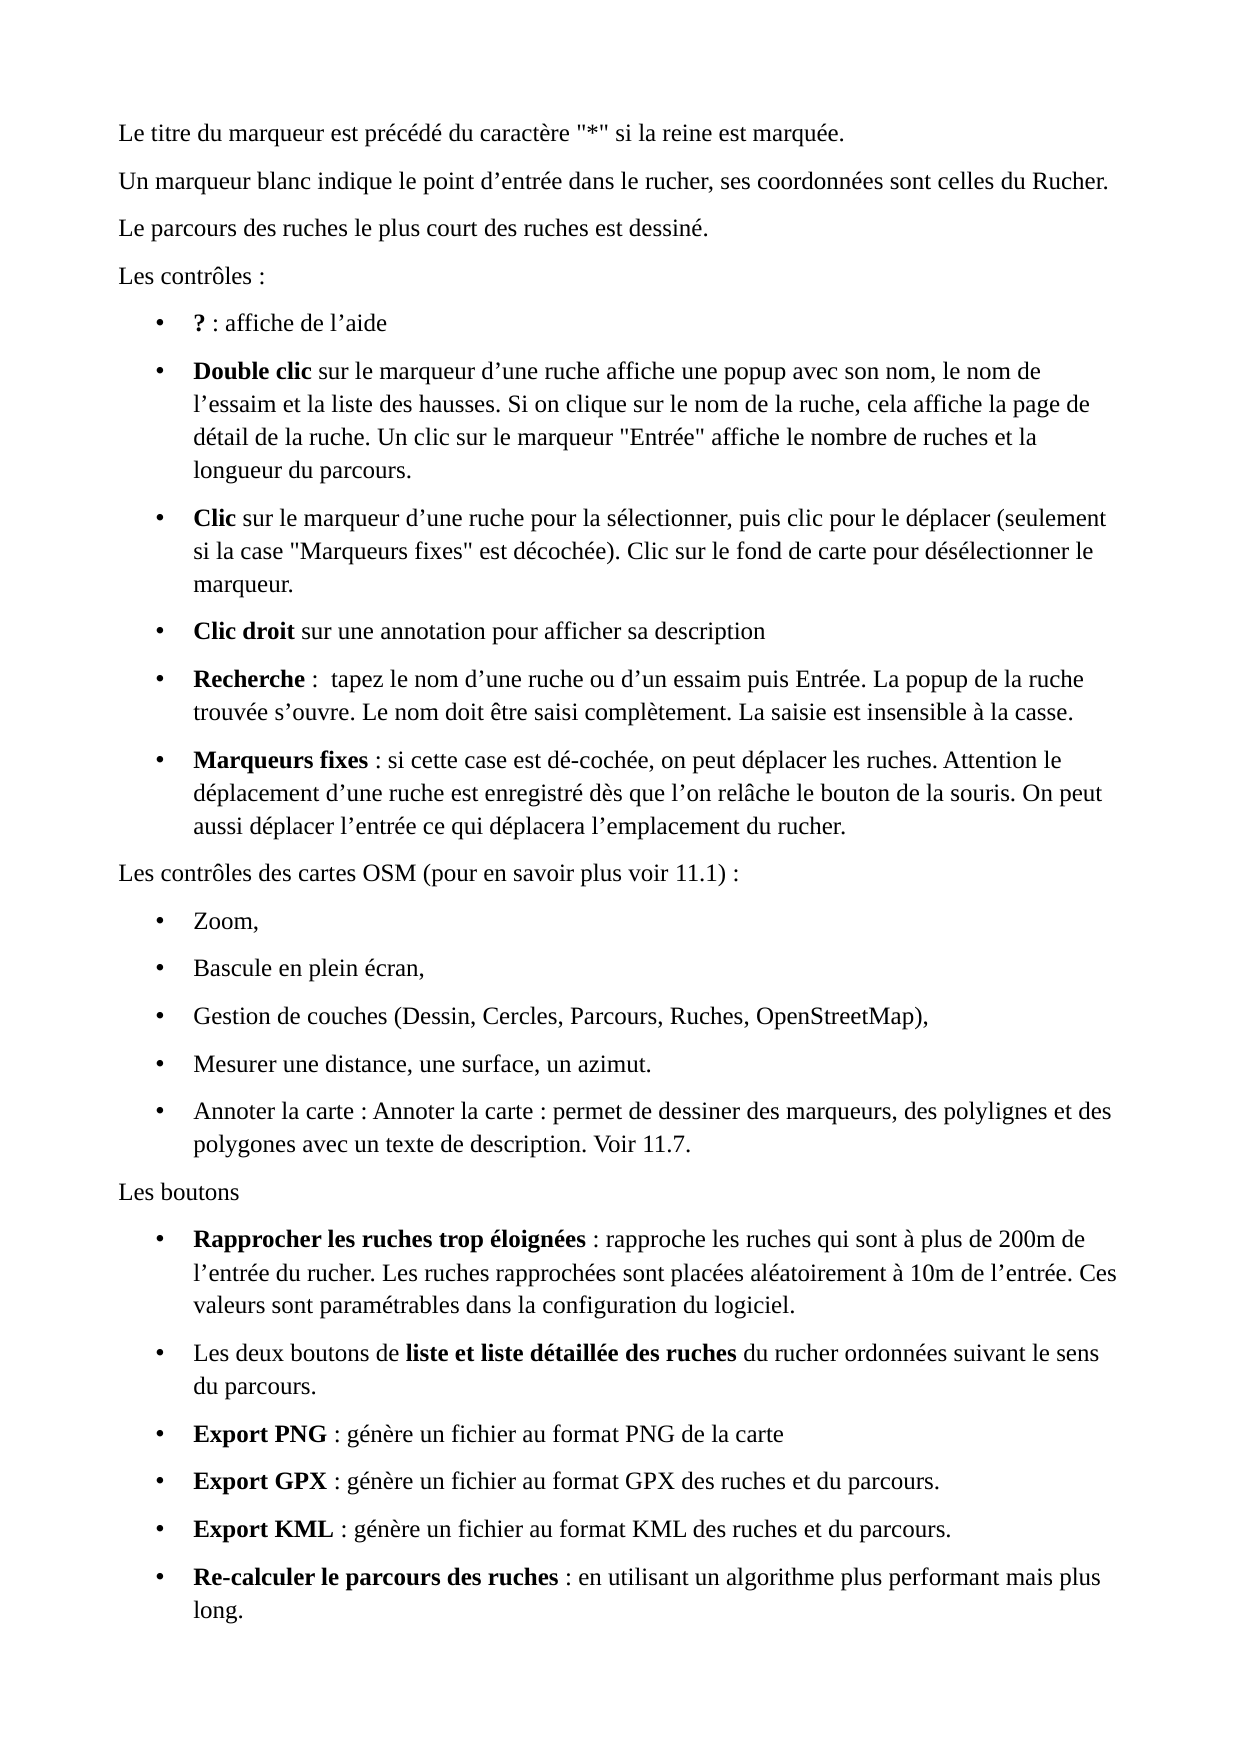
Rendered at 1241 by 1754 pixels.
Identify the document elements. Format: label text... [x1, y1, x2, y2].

text Le titre du marqueur est précédé du caractère "*" si la reine est marquée. [118, 118, 1122, 147]
text Un marqueur blanc indique le point d’entrée dans le rucher, ses coordonnées sont celles du Rucher. [118, 166, 1122, 194]
text Le parcours des ruches le plus court des ruches est dessiné. [118, 213, 1122, 242]
text Les contrôles : [118, 261, 1122, 290]
list Gestion de couches (Dessin, Cercles, Parcours, Ruches, OpenStreetMap), [156, 1001, 1122, 1030]
list Rapprocher les ruches trop éloignées : rapproche les ruches qui sont à plus de 200m de l’entrée du rucher. Les ruches rapprochées sont placées aléatoirement à 10m de l’entrée. Ces valeurs sont paramétrables dans la configuration du logiciel. [156, 1224, 1122, 1319]
list Export KML : génère un fichier au format KML des ruches et du parcours. [156, 1514, 1122, 1543]
list Zoom, [156, 906, 1122, 935]
list Annoter la carte : Annoter la carte : permet de dessiner des marqueurs, des polylignes et des polygones avec un texte de description. Voir 11.7. [156, 1096, 1122, 1158]
text Les boutons [118, 1177, 1122, 1206]
text Les contrôles des cartes OSM (pour en savoir plus voir 11.1) : [118, 858, 1122, 887]
list Marqueurs fixes : si cette case est dé-cochée, on peut déplacer les ruches. Attention le déplacement d’une ruche est enregistré dès que l’on relâche le bouton de la souris. On peut aussi déplacer l’entrée ce qui déplacera l’emplacement du rucher. [156, 745, 1122, 839]
list Clic sur le marqueur d’une ruche pour la sélectionner, puis clic pour le déplacer (seulement si la case "Marqueurs fixes" est décochée). Clic sur le fond de carte pour désélectionner le marqueur. [156, 503, 1122, 598]
list ? : affiche de l’aide [156, 308, 1122, 337]
list Export GPX : génère un fichier au format GPX des ruches et du parcours. [156, 1466, 1122, 1495]
list Double clic sur le marqueur d’une ruche affiche une popup avec son nom, le nom de l’essaim et la liste des hausses. Si on clique sur le nom de la ruche, cela affiche la page de détail de la ruche. Un clic sur le marqueur "Entrée" affiche le nombre de ruches et la longueur du parcours. [156, 356, 1122, 484]
list Mesurer une distance, une surface, un azimut. [156, 1049, 1122, 1077]
list Re-calculer le parcours des ruches : en utilisant un algorithme plus performant mais plus long. [156, 1562, 1122, 1623]
list Recherche : tapez le nom d’une ruche ou d’un essaim puis Entrée. La popup de la ruche trouvée s’ouvre. Le nom doit être saisi complètement. La saisie est insensible à la casse. [156, 664, 1122, 726]
list Les deux boutons de liste et liste détaillée des ruches du rucher ordonnées suivant le sens du parcours. [156, 1338, 1122, 1400]
list Export PNG : génère un fichier au format PNG de la carte [156, 1419, 1122, 1448]
list Clic droit sur une annotation pour afficher sa description [156, 616, 1122, 645]
list Bascule en plein écran, [156, 953, 1122, 982]
